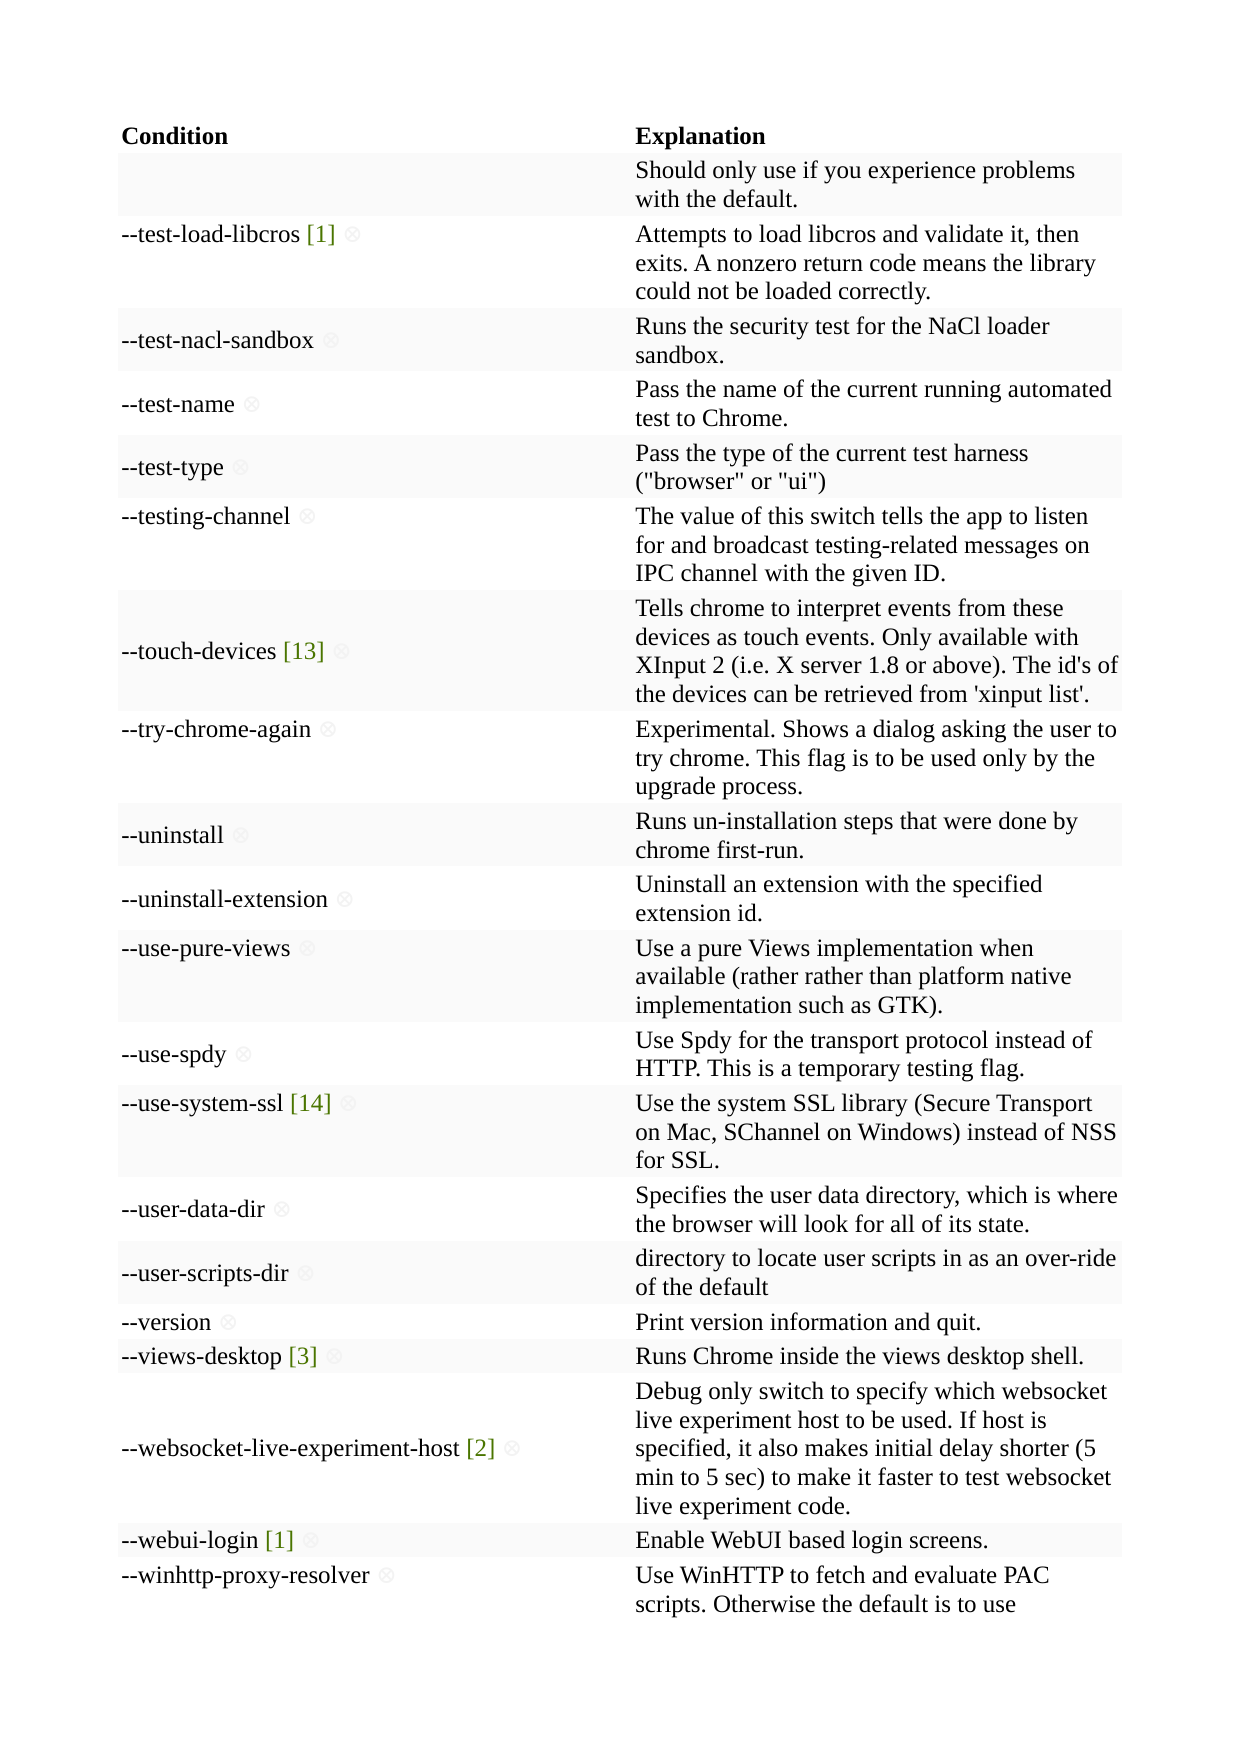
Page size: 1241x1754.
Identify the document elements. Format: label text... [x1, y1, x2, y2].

table_cell Use Spdy for the transport protocol instead of HTTP. This is a temporary testing flag. [632, 1022, 1122, 1085]
table_cell --uninstall-extension ⊗ [118, 866, 632, 930]
table_header Explanation [632, 118, 1122, 153]
table_cell Pass the type of the current test harness ("browser" or "ui") [632, 435, 1122, 498]
table_cell --test-load-libcros [1] ⊗ [118, 216, 632, 308]
table_cell --testing-channel ⊗ [118, 498, 632, 590]
table_cell --test-type ⊗ [118, 435, 632, 498]
table_cell directory to locate user scripts in as an over-ride of the default [632, 1241, 1122, 1304]
table_header Condition [118, 118, 632, 153]
table_cell --websocket-live-experiment-host [2] ⊗ [118, 1373, 632, 1523]
table_cell The value of this switch tells the app to listen for and broadcast testing-related messages on IPC channel with the given ID. [632, 498, 1122, 590]
table_cell --use-spdy ⊗ [118, 1022, 632, 1085]
table_cell Use WinHTTP to fetch and evaluate PAC scripts. Otherwise the default is to use [632, 1557, 1122, 1621]
table_cell --views-desktop [3] ⊗ [118, 1339, 632, 1373]
table_cell Attempts to load libcros and validate it, then exits. A nonzero return code means the library could not be loaded correctly. [632, 216, 1122, 308]
table_cell Runs the security test for the NaCl loader sandbox. [632, 308, 1122, 371]
table_cell --test-name ⊗ [118, 371, 632, 435]
table_cell Debug only switch to specify which websocket live experiment host to be used. If host is specified, it also makes initial delay shorter (5 min to 5 sec) to make it faster to test websocket live experiment code. [632, 1373, 1122, 1523]
table_cell Runs un-installation steps that were done by chrome first-run. [632, 803, 1122, 866]
table_cell --use-pure-views ⊗ [118, 930, 632, 1022]
table_cell Enable WebUI based login screens. [632, 1523, 1122, 1557]
table_cell Runs Chrome inside the views desktop shell. [632, 1339, 1122, 1373]
table_cell Specifies the user data directory, which is where the browser will look for all of its state. [632, 1177, 1122, 1241]
table_cell --try-chrome-again ⊗ [118, 711, 632, 803]
table_cell Uninstall an extension with the specified extension id. [632, 866, 1122, 930]
table_cell Experimental. Shows a dialog asking the user to try chrome. This flag is to be used only by the upgrade process. [632, 711, 1122, 803]
table_cell --test-nacl-sandbox ⊗ [118, 308, 632, 371]
table_cell Use the system SSL library (Secure Transport on Mac, SChannel on Windows) instead of NSS for SSL. [632, 1085, 1122, 1177]
table_cell Tells chrome to interpret events from these devices as touch events. Only available with XInput 2 (i.e. X server 1.8 or above). The id's of the devices can be retrieved from 'xinput list'. [632, 590, 1122, 711]
table_cell --winhttp-proxy-resolver ⊗ [118, 1557, 632, 1621]
table_cell --uninstall ⊗ [118, 803, 632, 866]
table_cell --use-system-ssl [14] ⊗ [118, 1085, 632, 1177]
table_cell Should only use if you experience problems with the default. [632, 153, 1122, 216]
table_cell Print version information and quit. [632, 1304, 1122, 1338]
table_cell --touch-devices [13] ⊗ [118, 590, 632, 711]
table_cell Use a pure Views implementation when available (rather rather than platform native implementation such as GTK). [632, 930, 1122, 1022]
table_cell --user-data-dir ⊗ [118, 1177, 632, 1241]
table_cell --webui-login [1] ⊗ [118, 1523, 632, 1557]
table_cell --user-scripts-dir ⊗ [118, 1241, 632, 1304]
table_cell [118, 153, 632, 216]
table_cell Pass the name of the current running automated test to Chrome. [632, 371, 1122, 435]
table_cell --version ⊗ [118, 1304, 632, 1338]
